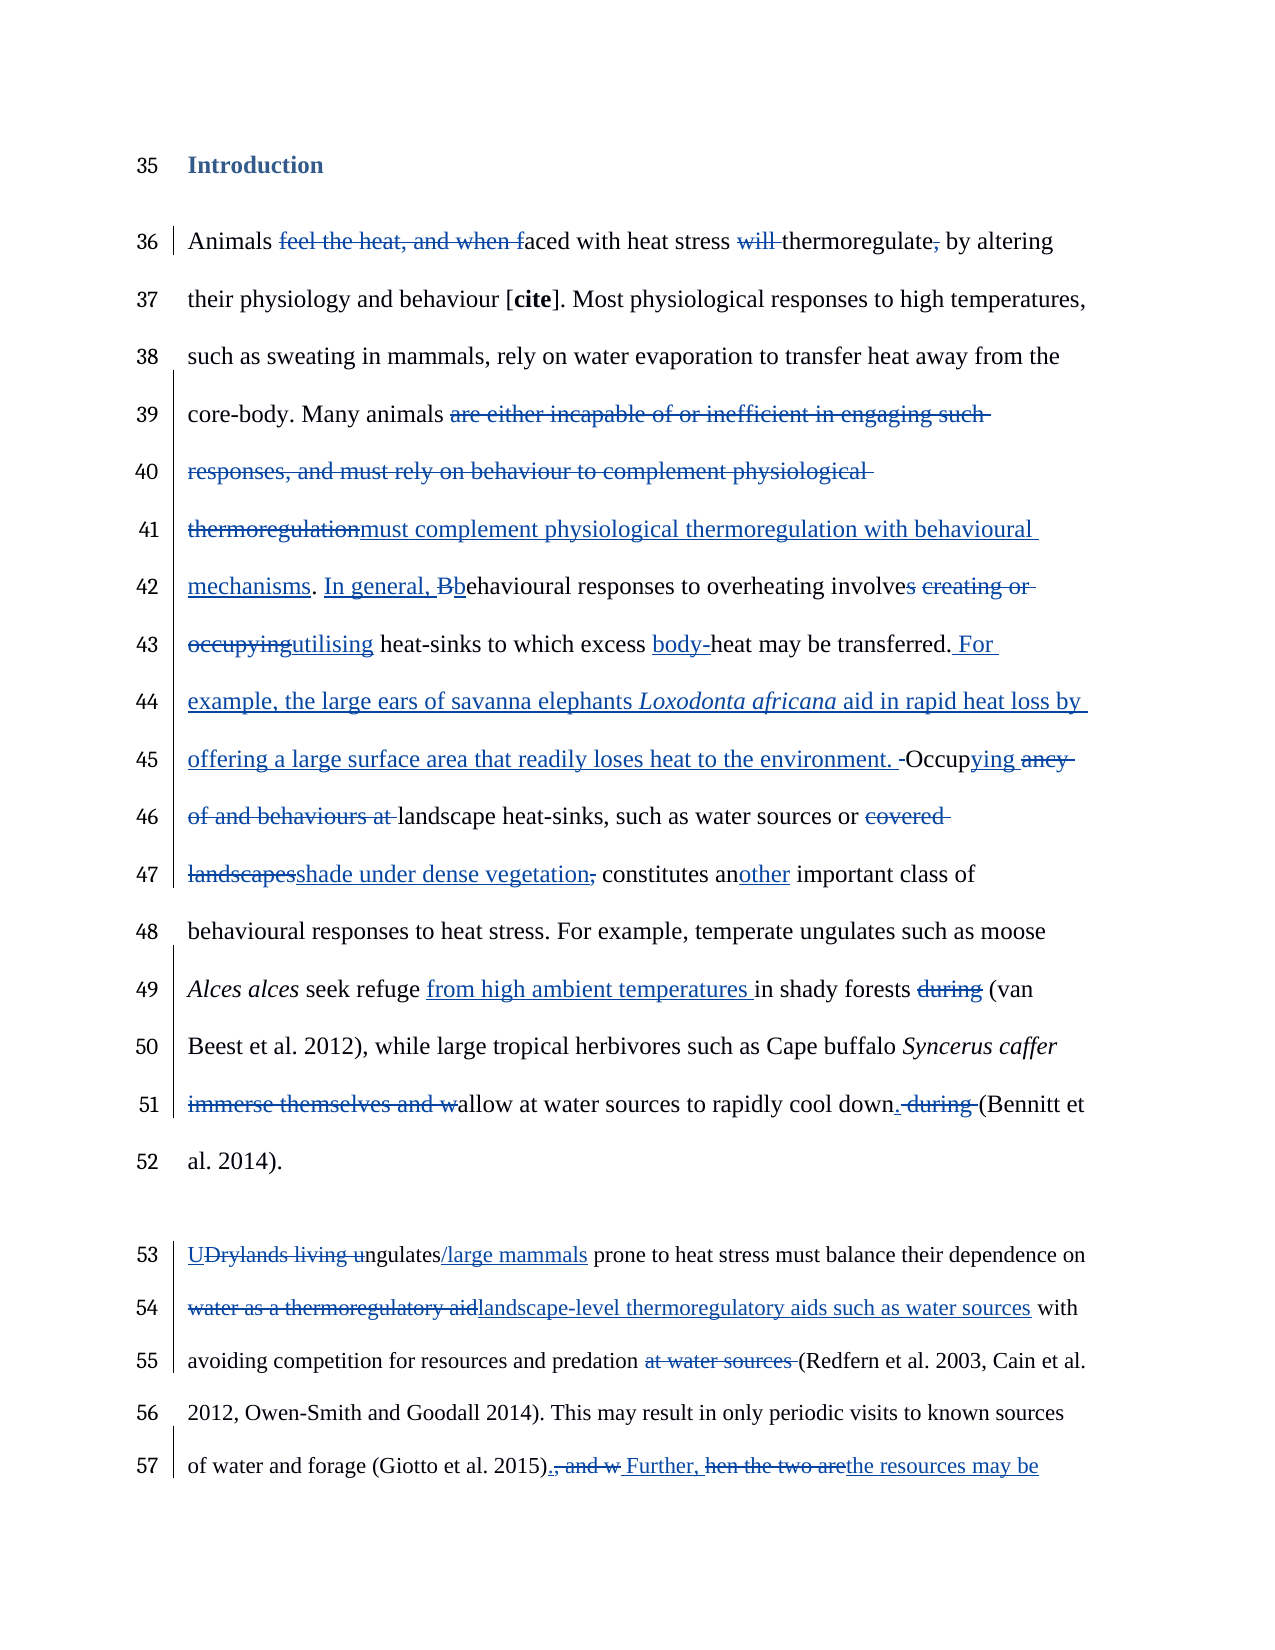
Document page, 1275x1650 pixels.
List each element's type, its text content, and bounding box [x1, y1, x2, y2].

text Ungulates/large mammals prone to heat stress must balance their dependence on landscape-level thermoregulatory aids such as water sources with avoiding competition for resources and predation (Redfern et al. 2003, Cain et al. 2012, Owen-Smith and Goodall 2014). This may result in only periodic visits to known sources of water and forage (Giotto et al. 2015). Further, the resources may be spatially separated, yet frequently visited, and moving between the two becomes costly (Cain et al. 2012). Movement variables such as speed and directionality have been found to be broadly influenced by environmental conditions such as temperature (Schmidt et al. 2016), but a finer understanding of heat stress as a driver of animal movements requires high resolution data on positions and instantaneous ambient temperatures. While miniature temperature sensors externally fitted to GPS transmitters have proven successful in logging animal ambient temperatures (Hetem et al. 2007, 2012), studies have shied away from using data from temperature sensors built into standard GPS transmitters. [187, 1241, 1087, 1478]
text Animals aced with heat stress thermoregulate by altering their physiology and behaviour [cite]. Most physiological responses to high temperatures, such as sweating in mammals, rely on water evaporation to transfer heat away from the core-body. Many animals must complement physiological thermoregulation with behavioural mechanisms. In general, behavioural responses to overheating involve utilising heat-sinks to which excess body-heat may be transferred. For example, the large ears of savanna elephants Loxodonta africana aid in rapid heat loss by offering a large surface area that readily loses heat to the environment. Occupying landscape heat-sinks, such as water sources or shade under dense vegetation constitutes another important class of behavioural responses to heat stress. For example, temperate ungulates such as moose Alces alces seek refuge from high ambient temperatures in shady forests (van Beest et al. 2012), while large tropical herbivores such as Cape buffalo Syncerus caffer allow at water sources to rapidly cool down.(Bennitt et al. 2014). [187, 712, 1087, 1175]
subtitle Introduction [187, 150, 1087, 179]
text Animals aced with heat stress thermoregulate by altering their physiology and behaviour [cite]. Most physiological responses to high temperatures, such as sweating in mammals, rely on water evaporation to transfer heat away from the core-body. Many animals must complement physiological thermoregulation with behavioural mechanisms. In general, behavioural responses to overheating involve utilising heat-sinks to which excess body-heat may be transferred. For example, the large ears of savanna elephants Loxodonta africana aid in rapid heat loss by offering a large surface area that readily loses heat to the environment. Occupying landscape heat-sinks, such as water sources or shade under dense vegetation constitutes another important class of behavioural responses to heat stress. For example, temperate ungulates such as moose Alces alces seek refuge from high ambient temperatures in shady forests (van Beest et al. 2012), while large tropical herbivores such as Cape buffalo Syncerus caffer allow at water sources to rapidly cool down.(Bennitt et al. 2014). [187, 226, 1087, 711]
